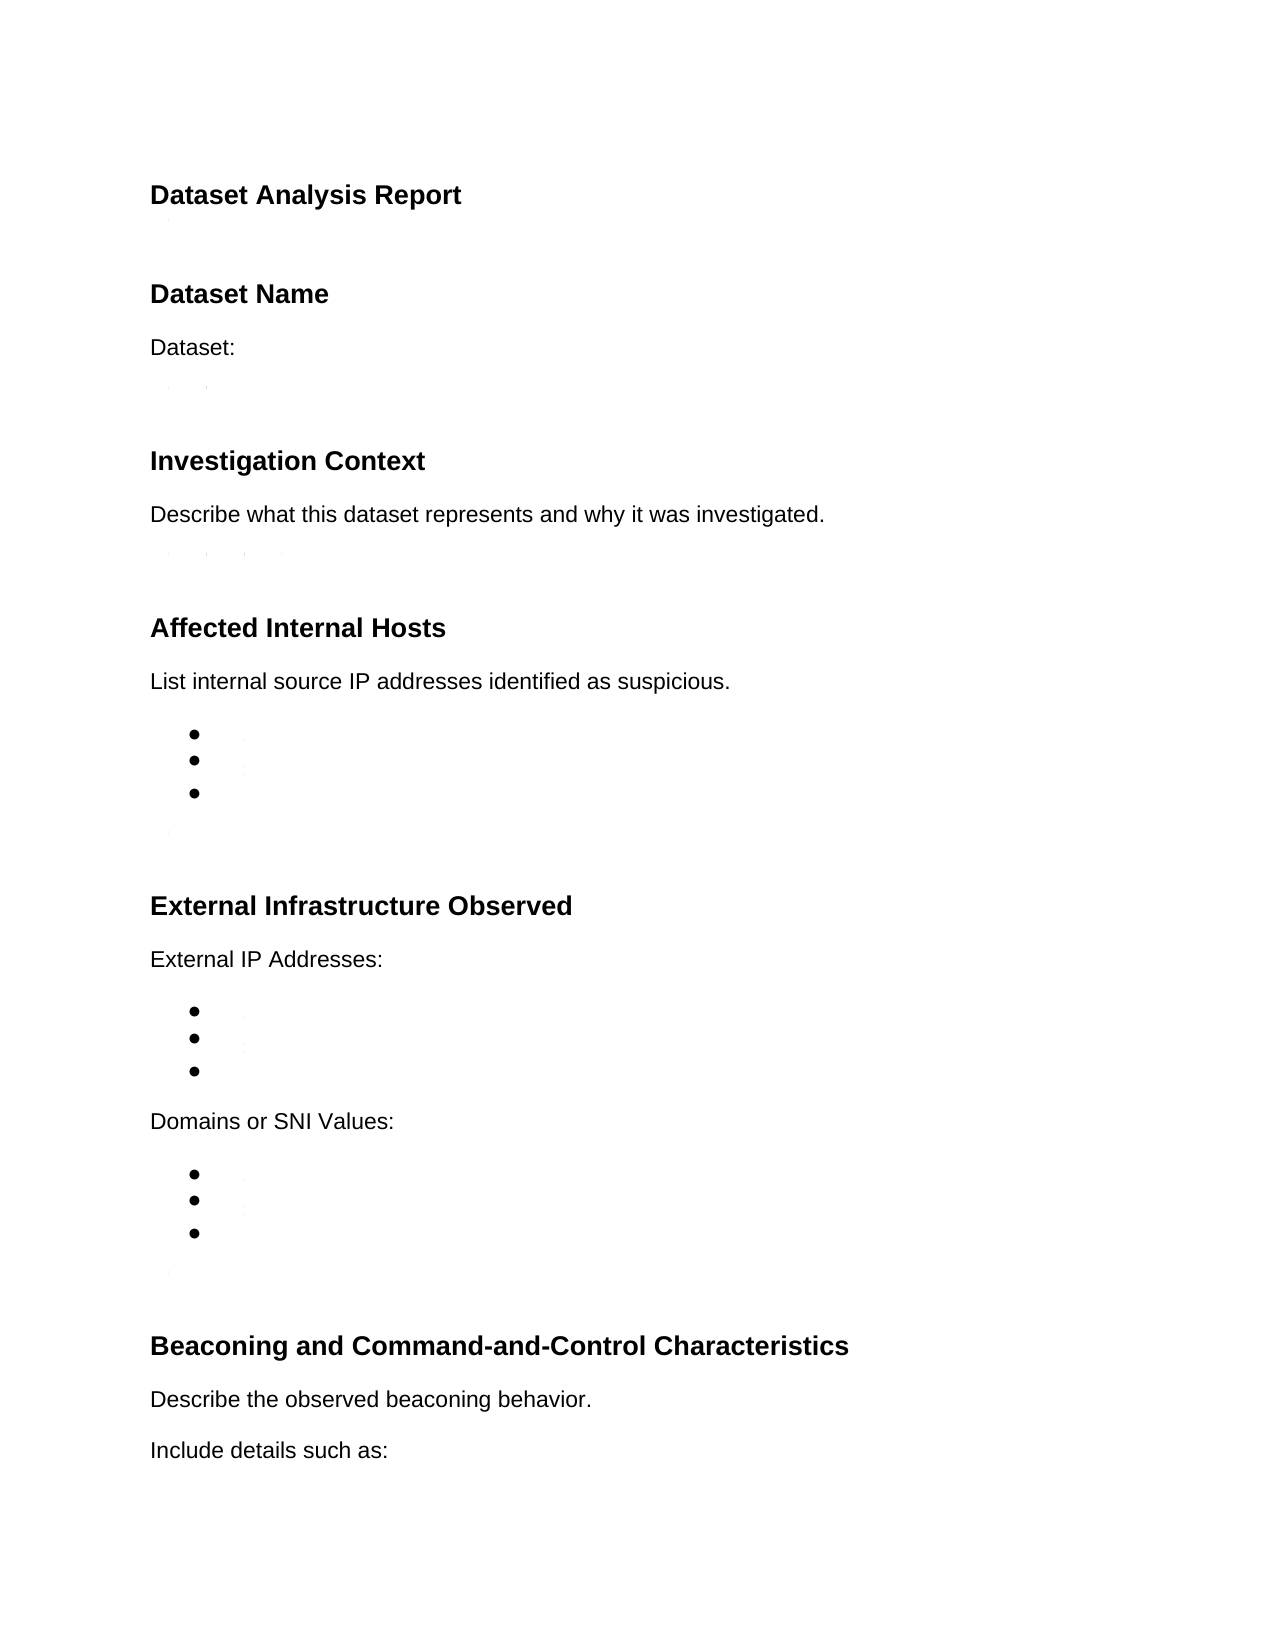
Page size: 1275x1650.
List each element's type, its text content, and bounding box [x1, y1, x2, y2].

subtitle Beaconing and Command-and-Control Characteristics [150, 1330, 1125, 1361]
text Describe what this dataset represents and why it was investigated. [150, 501, 1125, 528]
text List internal source IP addresses identified as suspicious. [150, 668, 1125, 695]
text Describe the observed beaconing behavior. [150, 1386, 1125, 1412]
text External IP Addresses: [150, 946, 1125, 972]
text Include details such as: [150, 1437, 1125, 1464]
subtitle Affected Internal Hosts [150, 612, 1125, 643]
subtitle Dataset Name [150, 278, 1125, 309]
subtitle External Infrastructure Observed [150, 890, 1125, 921]
text Dataset: [150, 334, 1125, 361]
subtitle Dataset Analysis Report [150, 179, 1125, 210]
text Domains or SNI Values: [150, 1108, 1125, 1135]
subtitle Investigation Context [150, 445, 1125, 476]
